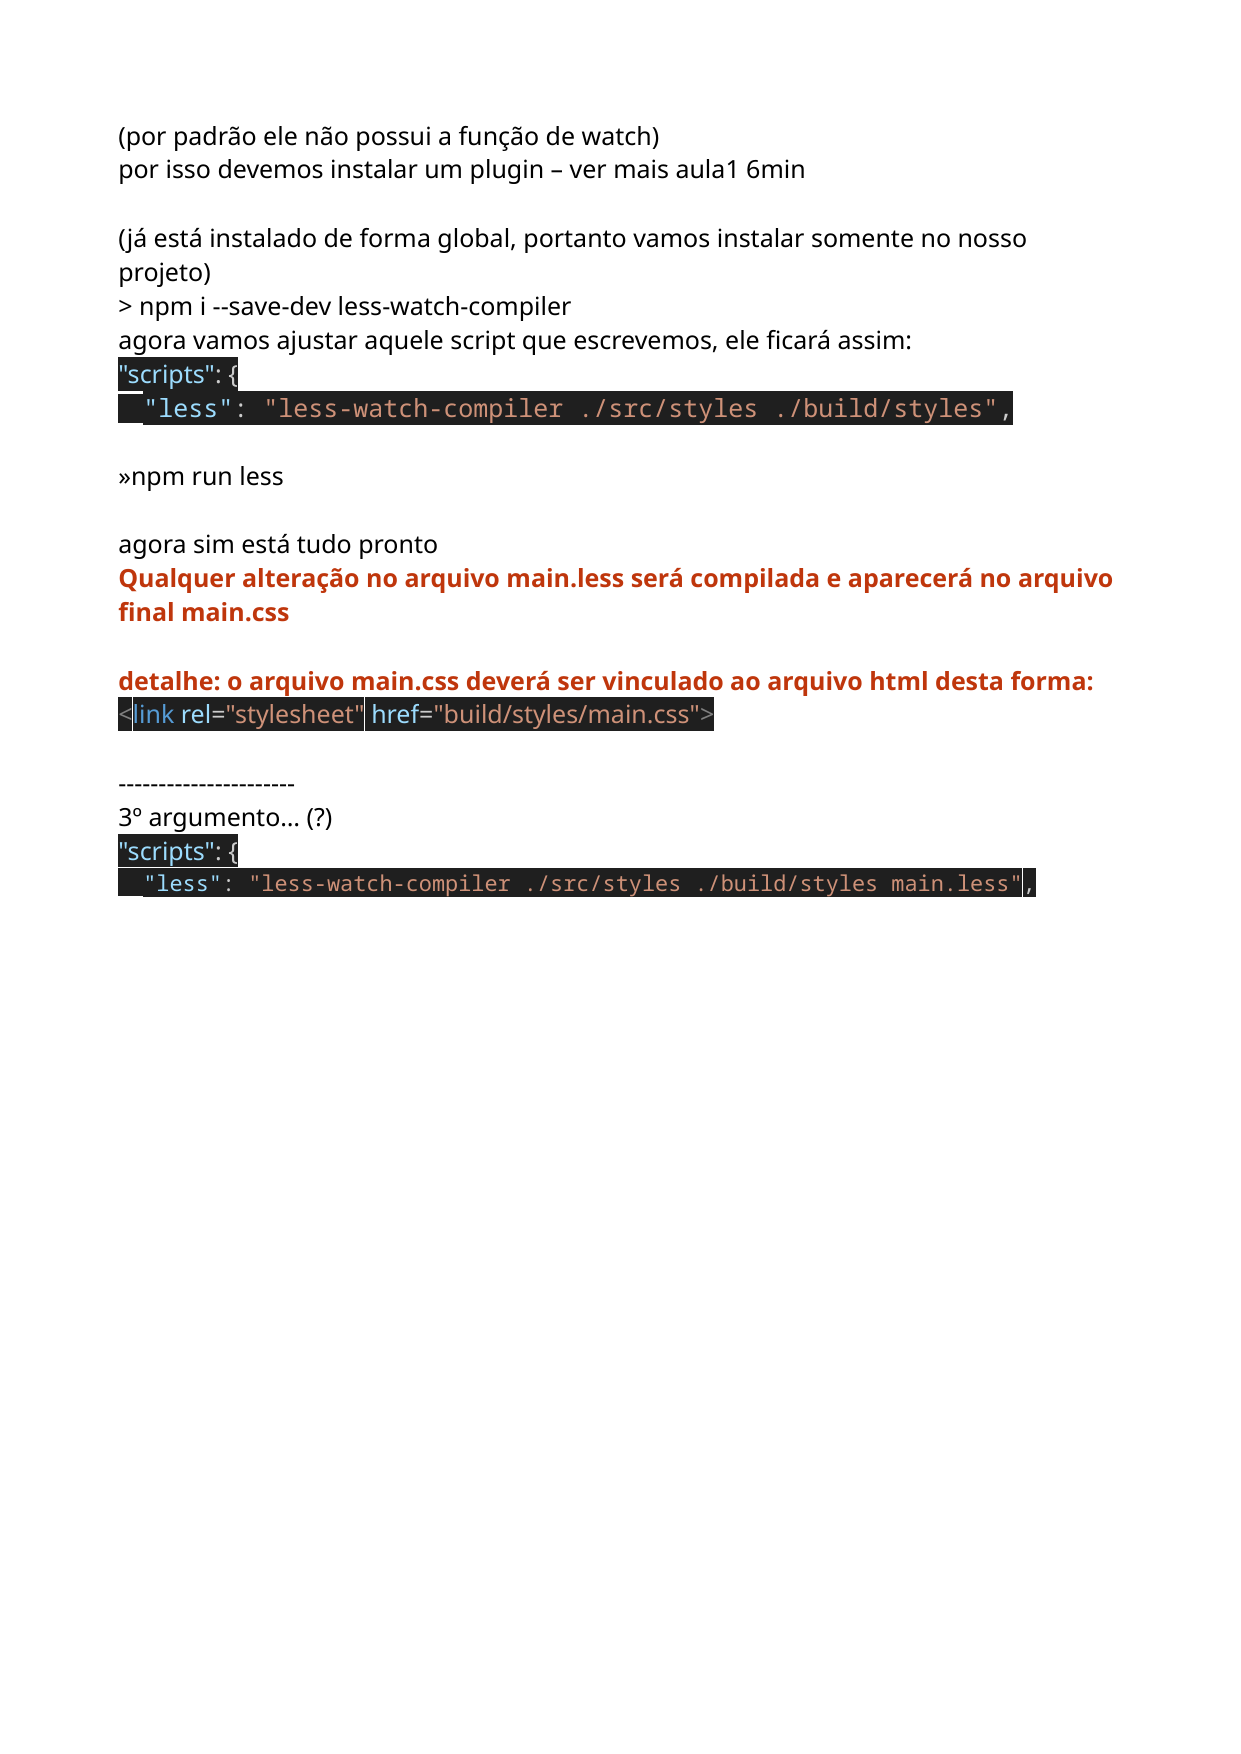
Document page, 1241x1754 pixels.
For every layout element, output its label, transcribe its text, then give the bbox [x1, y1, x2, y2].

text agora vamos ajustar aquele script que escrevemos, ele ficará assim: [118, 322, 1122, 357]
text Qualquer alteração no arquivo main.less será compilada e aparecerá no arquivo final main.css [118, 561, 1122, 629]
text 3º argumento… (?) [118, 799, 1122, 833]
text agora sim está tudo pronto [118, 527, 1122, 561]
text por isso devemos instalar um plugin – ver mais aula1 6min [118, 152, 1122, 186]
text (por padrão ele não possui a função de watch) [118, 118, 1122, 152]
text "less": "less-watch-compiler ./src/styles ./build/styles", [118, 391, 1122, 425]
text > npm i --save-dev less-watch-compiler [118, 288, 1122, 322]
text "less": "less-watch-compiler ./src/styles ./build/styles main.less", [118, 867, 1122, 897]
text detalhe: o arquivo main.css deverá ser vinculado ao arquivo html desta forma: [118, 663, 1122, 697]
text »npm run less [118, 459, 1122, 493]
text ---------------------- [118, 765, 1122, 799]
text "scripts": { [118, 833, 1122, 867]
text (já está instalado de forma global, portanto vamos instalar somente no nosso projeto) [118, 220, 1122, 288]
text "scripts": { [118, 357, 1122, 391]
text <link rel="stylesheet" href="build/styles/main.css"> [118, 697, 1122, 731]
